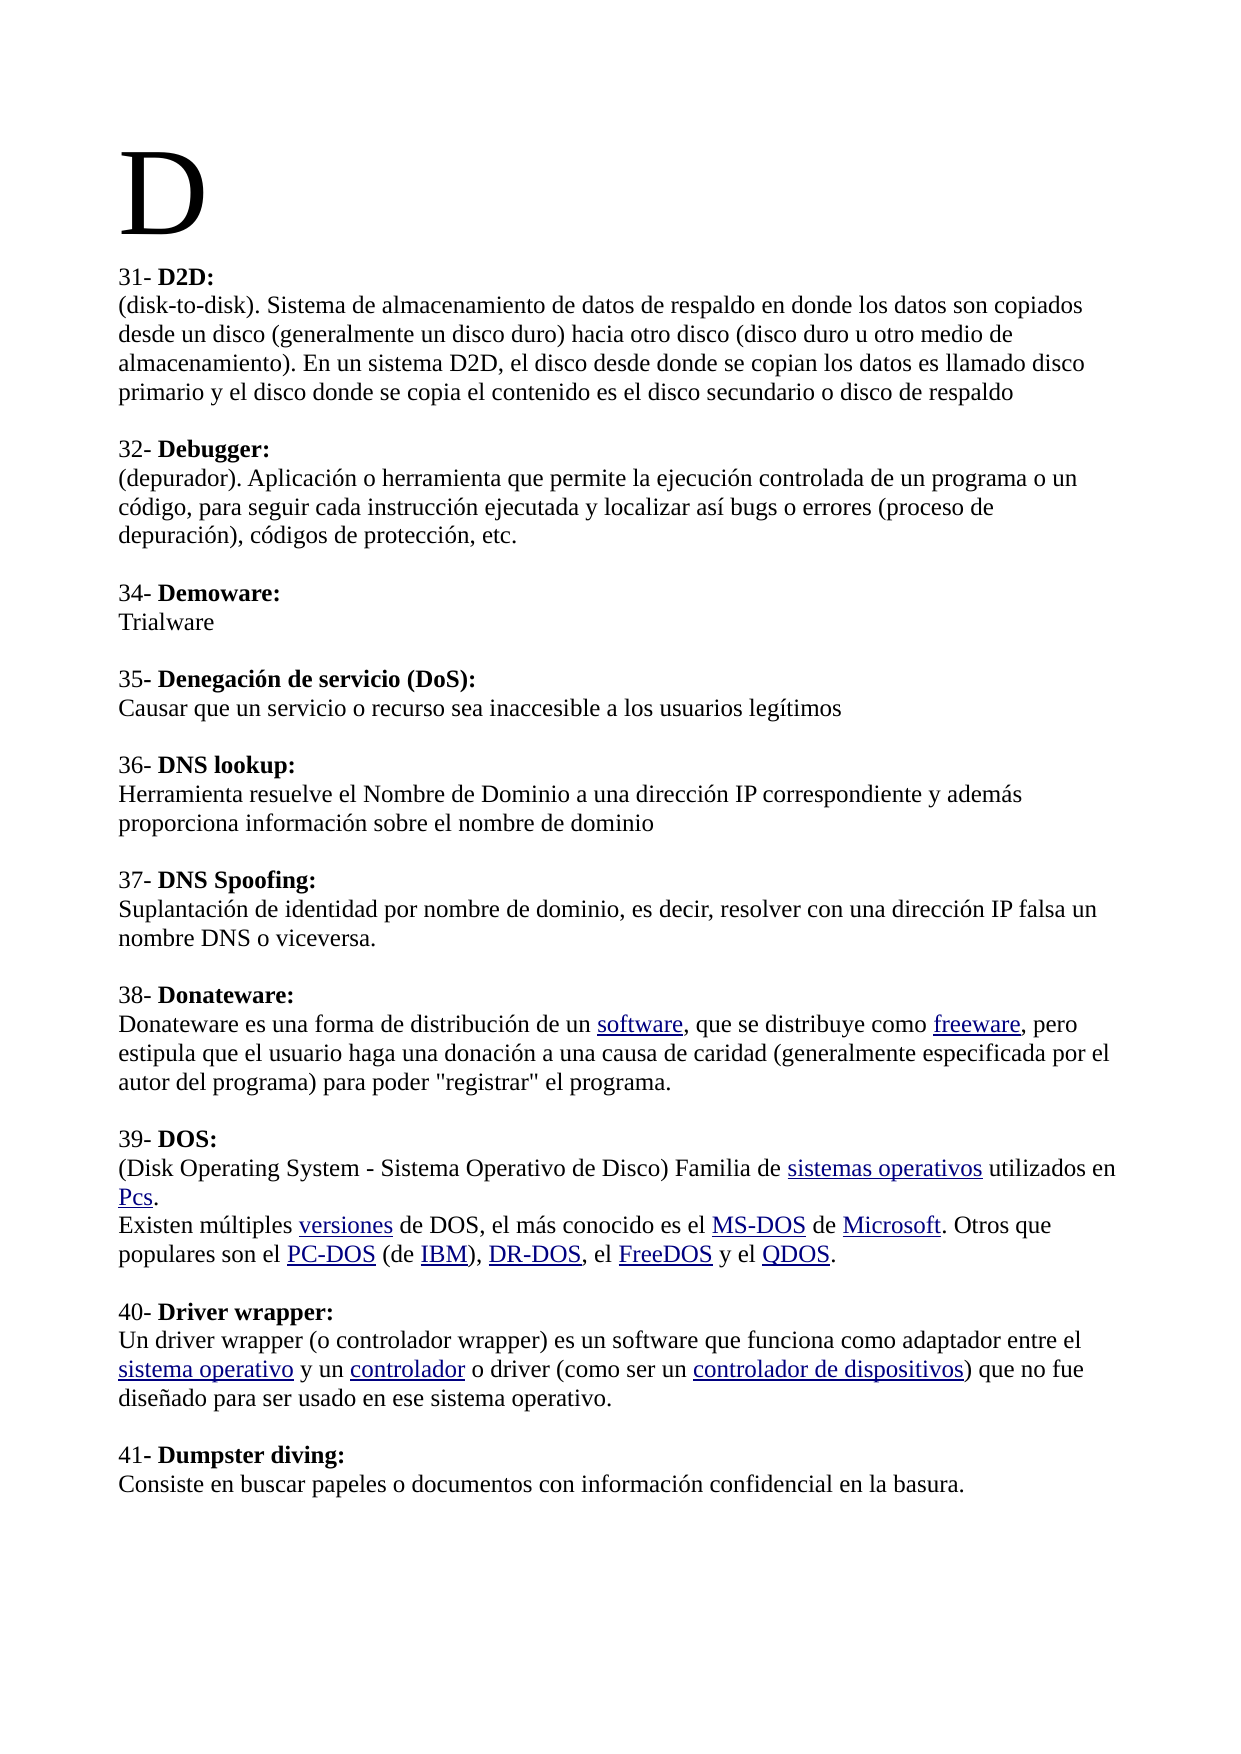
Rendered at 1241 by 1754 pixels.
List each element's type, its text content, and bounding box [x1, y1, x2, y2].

text 34- Demoware: [118, 578, 1122, 607]
text (depurador). Aplicación o herramienta que permite la ejecución controlada de un programa o un código, para seguir cada instrucción ejecutada y localizar así bugs o errores (proceso de depuración), códigos de protección, etc. [118, 463, 1122, 549]
text 37- DNS Spoofing: [118, 866, 1122, 894]
text D [118, 118, 1122, 262]
text 41- Dumpster diving: [118, 1441, 1122, 1469]
text Suplantación de identidad por nombre de dominio, es decir, resolver con una dirección IP falsa un nombre DNS o viceversa. [118, 894, 1122, 952]
text 32- Debugger: [118, 434, 1122, 463]
text 40- Driver wrapper: [118, 1297, 1122, 1326]
text Un driver wrapper (o controlador wrapper) es un software que funciona como adaptador entre el sistema operativo y un controlador o driver (como ser un controlador de dispositivos) que no fue diseñado para ser usado en ese sistema operativo. [118, 1326, 1122, 1412]
text 31- D2D: [118, 262, 1122, 291]
text Trialware [118, 607, 1122, 636]
text Causar que un servicio o recurso sea inaccesible a los usuarios legítimos [118, 693, 1122, 722]
text (disk-to-disk). Sistema de almacenamiento de datos de respaldo en donde los datos son copiados desde un disco (generalmente un disco duro) hacia otro disco (disco duro u otro medio de almacenamiento). En un sistema D2D, el disco desde donde se copian los datos es llamado disco primario y el disco donde se copia el contenido es el disco secundario o disco de respaldo [118, 291, 1122, 406]
text 36- DNS lookup: [118, 751, 1122, 779]
text (Disk Operating System - Sistema Operativo de Disco) Familia de sistemas operativos utilizados en Pcs. [118, 1153, 1122, 1211]
text Herramienta resuelve el Nombre de Dominio a una dirección IP correspondiente y además proporciona información sobre el nombre de dominio [118, 779, 1122, 837]
text 35- Denegación de servicio (DoS): [118, 664, 1122, 693]
text Consiste en buscar papeles o documentos con información confidencial en la basura. [118, 1469, 1122, 1498]
text Existen múltiples versiones de DOS, el más conocido es el MS-DOS de Microsoft. Otros que populares son el PC-DOS (de IBM), DR-DOS, el FreeDOS y el QDOS. [118, 1211, 1122, 1268]
text Donateware es una forma de distribución de un software, que se distribuye como freeware, pero estipula que el usuario haga una donación a una causa de caridad (generalmente especificada por el autor del programa) para poder "registrar" el programa. [118, 1009, 1122, 1096]
text 39- DOS: [118, 1124, 1122, 1153]
text 38- Donateware: [118, 981, 1122, 1009]
